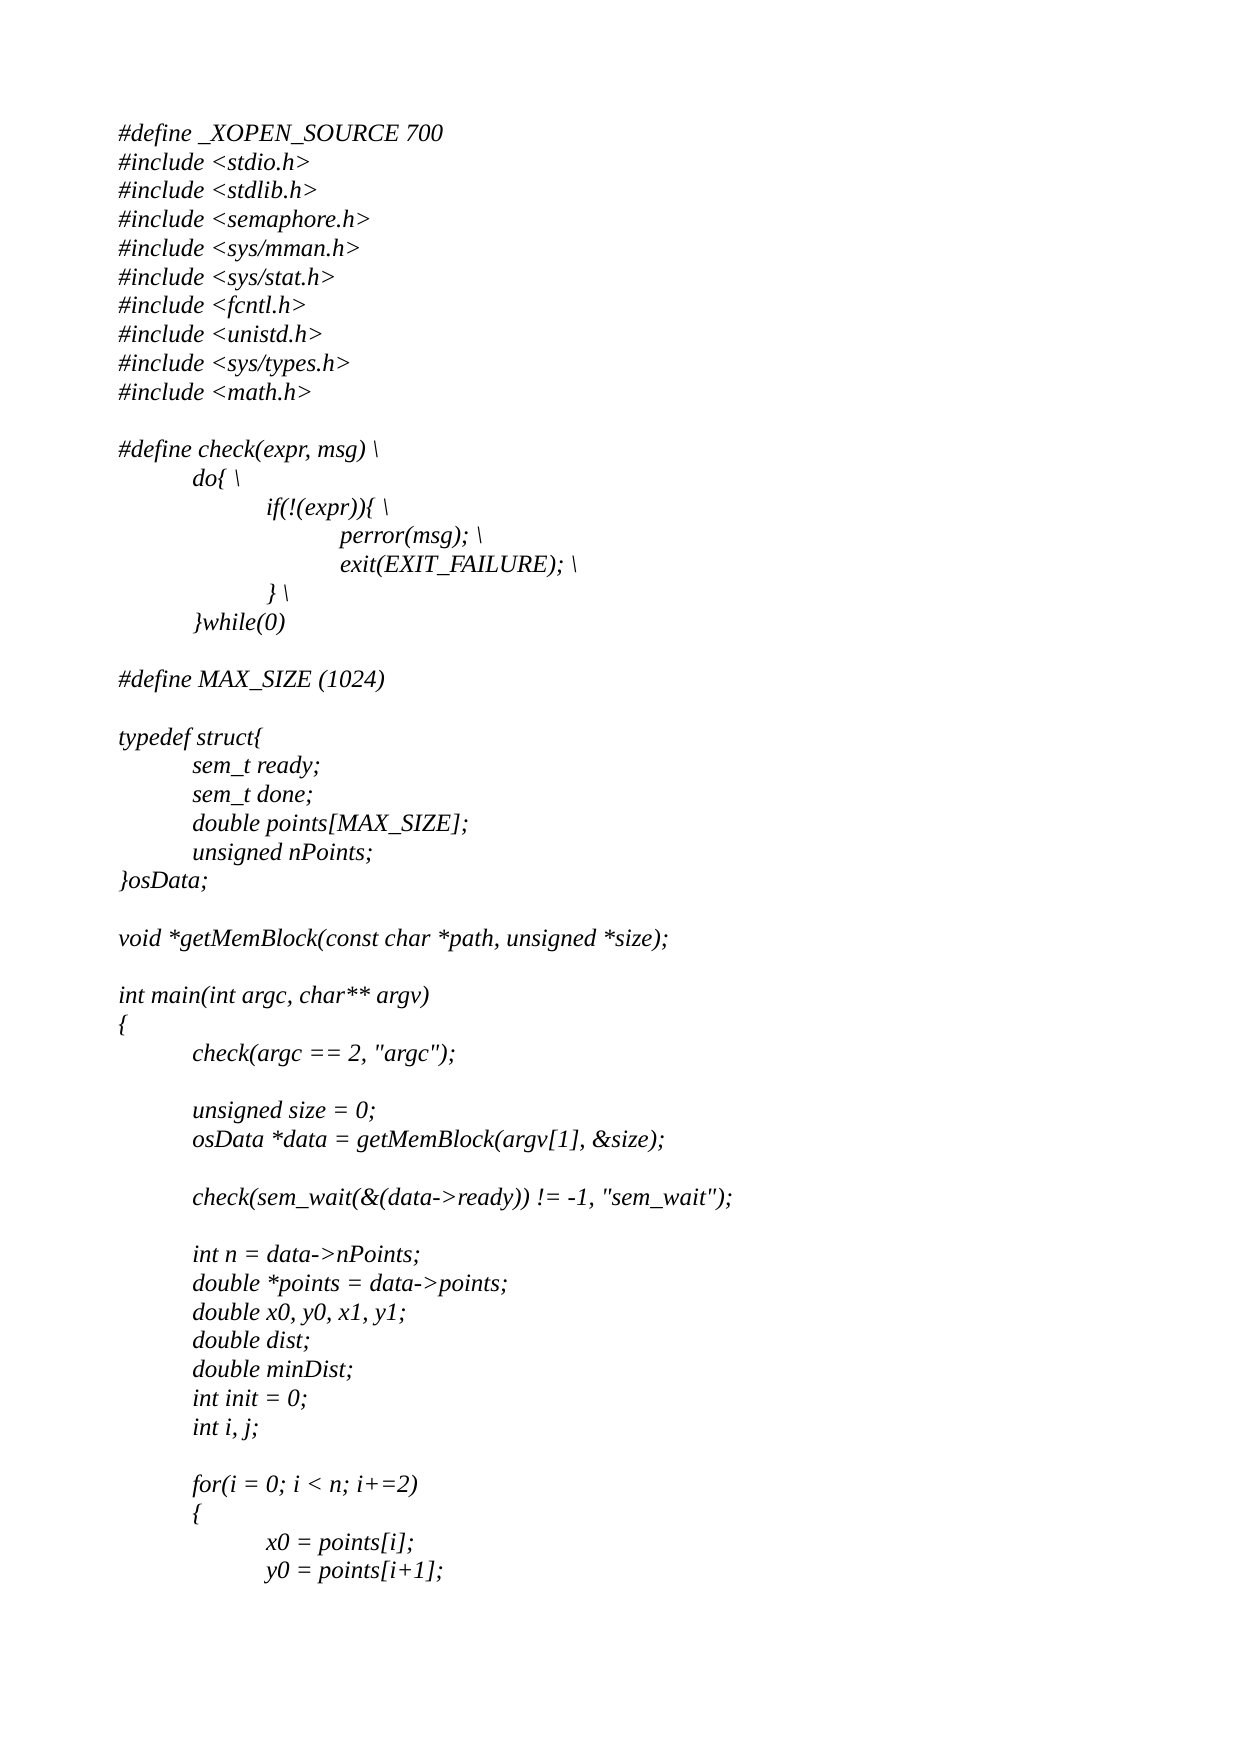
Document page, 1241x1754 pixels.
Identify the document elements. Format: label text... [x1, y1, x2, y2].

text #include <sys/types.h> [118, 348, 1122, 377]
text }while(0) [118, 607, 1122, 636]
text double minDist; [118, 1354, 1122, 1383]
text }osData; [118, 866, 1122, 894]
text #include <stdlib.h> [118, 176, 1122, 204]
text exit(EXIT_FAILURE); \ [118, 549, 1122, 578]
text { [118, 1498, 1122, 1527]
text #include <fcntl.h> [118, 291, 1122, 319]
text double dist; [118, 1326, 1122, 1354]
text { [118, 1009, 1122, 1038]
text check(sem_wait(&(data->ready)) != -1, "sem_wait"); [118, 1182, 1122, 1211]
text #include <sys/stat.h> [118, 262, 1122, 291]
text } \ [118, 578, 1122, 607]
text if(!(expr)){ \ [118, 492, 1122, 521]
text int n = data->nPoints; [118, 1239, 1122, 1268]
text osData *data = getMemBlock(argv[1], &size); [118, 1124, 1122, 1153]
text double *points = data->points; [118, 1268, 1122, 1297]
text int init = 0; [118, 1383, 1122, 1412]
text y0 = points[i+1]; [118, 1556, 1122, 1584]
text int main(int argc, char** argv) [118, 981, 1122, 1009]
text double points[MAX_SIZE]; [118, 808, 1122, 837]
text double x0, y0, x1, y1; [118, 1297, 1122, 1326]
text for(i = 0; i < n; i+=2) [118, 1469, 1122, 1498]
text #include <unistd.h> [118, 319, 1122, 348]
text #include <math.h> [118, 377, 1122, 406]
text #define check(expr, msg) \ [118, 434, 1122, 463]
text perror(msg); \ [118, 521, 1122, 549]
text sem_t ready; [118, 751, 1122, 779]
text unsigned size = 0; [118, 1096, 1122, 1124]
text check(argc == 2, "argc"); [118, 1038, 1122, 1067]
text do{ \ [118, 463, 1122, 492]
text #include <semaphore.h> [118, 204, 1122, 233]
text x0 = points[i]; [118, 1527, 1122, 1556]
text #define _XOPEN_SOURCE 700 [118, 118, 1122, 147]
text sem_t done; [118, 779, 1122, 808]
text void *getMemBlock(const char *path, unsigned *size); [118, 923, 1122, 952]
text int i, j; [118, 1412, 1122, 1441]
text unsigned nPoints; [118, 837, 1122, 866]
text #include <sys/mman.h> [118, 233, 1122, 262]
text #define MAX_SIZE (1024) [118, 664, 1122, 693]
text typedef struct{ [118, 722, 1122, 751]
text #include <stdio.h> [118, 147, 1122, 176]
